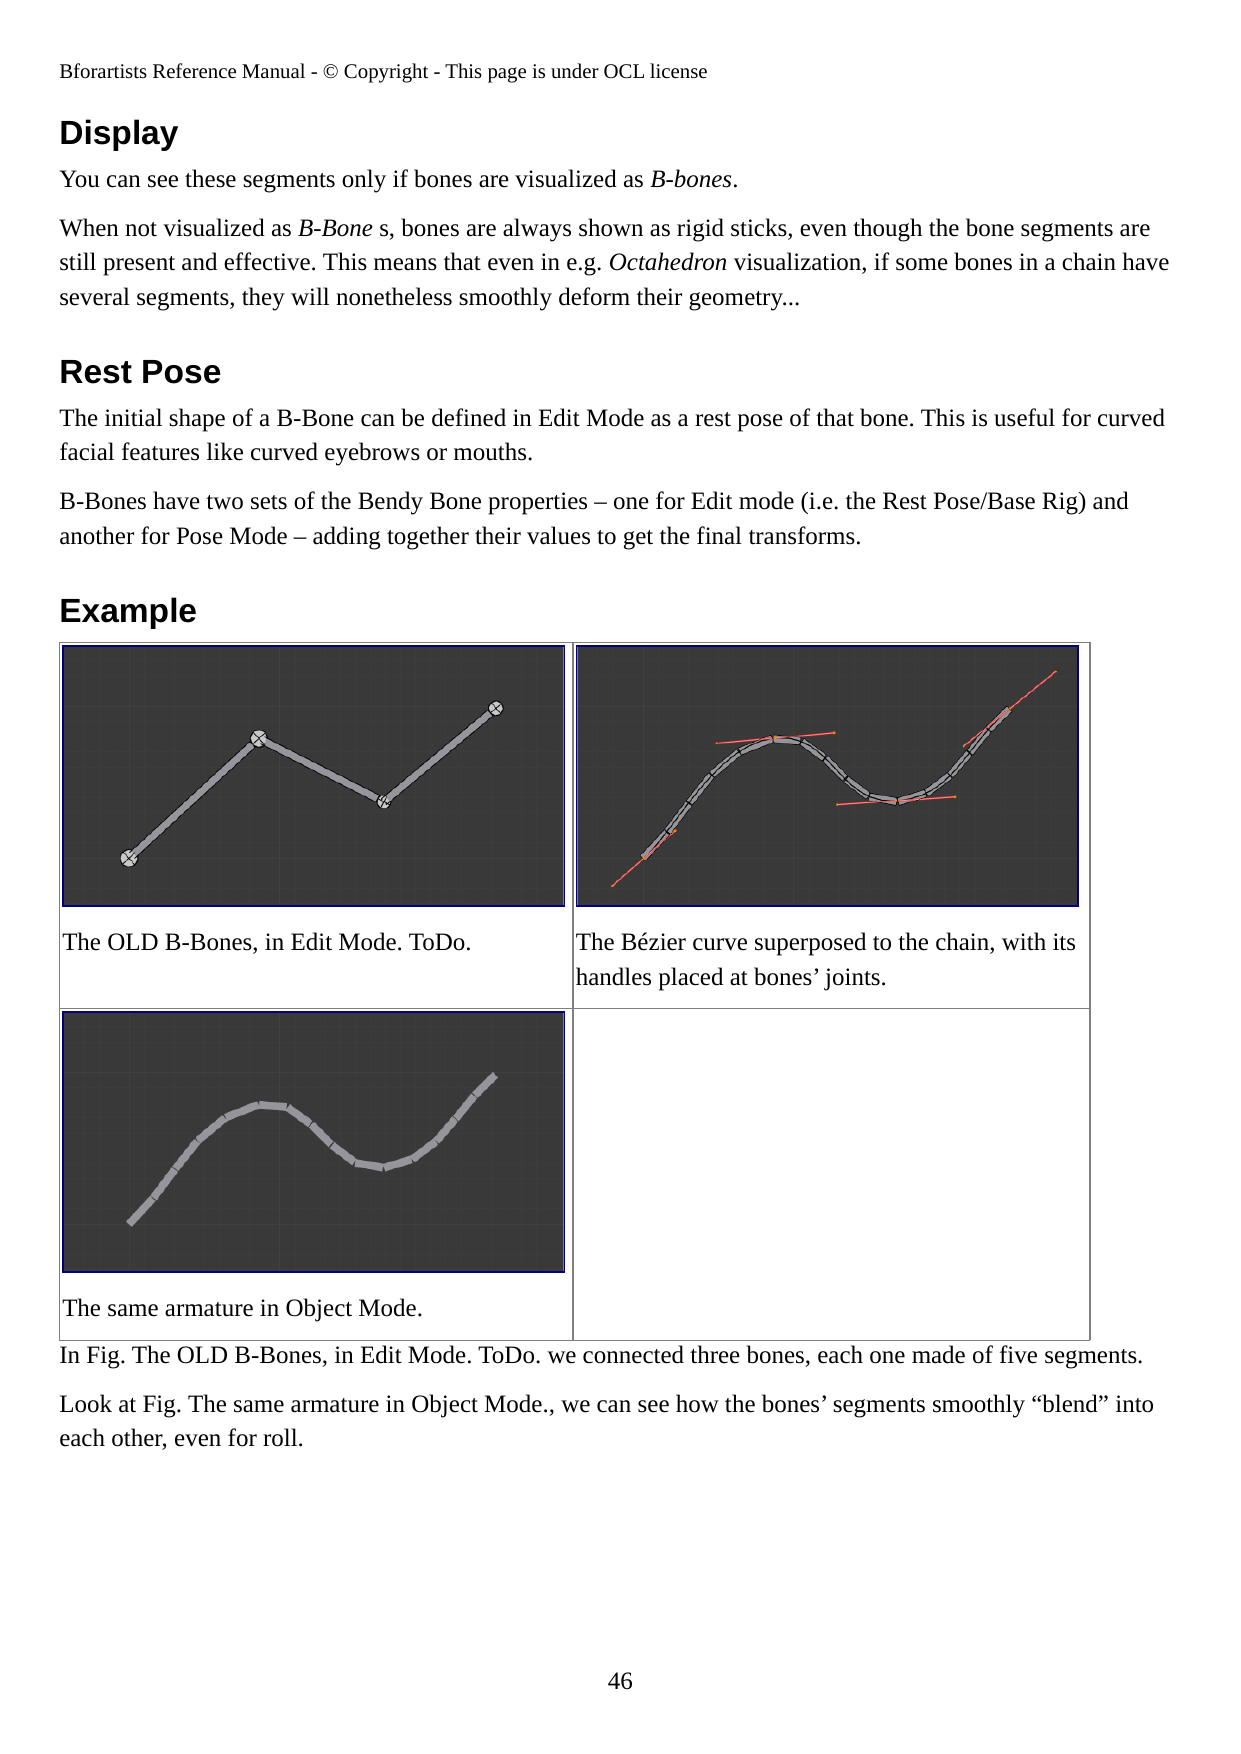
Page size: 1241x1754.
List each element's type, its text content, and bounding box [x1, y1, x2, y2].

subtitle Example [59, 591, 1181, 629]
text When not visualized as B-Bone s, bones are always shown as rigid sticks, even though the bone segments are still present and effective. This means that even in e.g. Octahedron visualization, if some bones in a chain have several segments, they will nonetheless smoothly deform their geometry... [59, 213, 1181, 311]
table_cell [574, 1009, 1089, 1339]
picture [64, 1013, 564, 1271]
subtitle Rest Pose [59, 352, 1181, 390]
subtitle Display [59, 113, 1181, 151]
text B-Bones have two sets of the Bendy Bone properties – one for Edit mode (i.e. the Rest Pose/Base Rig) and another for Pose Mode – adding together their values to get the final transforms. [59, 486, 1181, 549]
text Look at Fig. The same armature in Object Mode., we can see how the bones’ segments smoothly “blend” into each other, even for roll. [59, 1389, 1181, 1452]
text In Fig. The OLD B-Bones, in Edit Mode. ToDo. we connected three bones, each one made of five segments. [59, 1340, 1181, 1369]
table_header The Bézier curve superposed to the chain, with its handles placed at bones’ joints. [574, 643, 1089, 1008]
table_cell The same armature in Object Mode. [60, 1009, 572, 1339]
picture [577, 647, 1077, 905]
text The initial shape of a B-Bone can be defined in Edit Mode as a rest pose of that bone. This is useful for curved facial features like curved eyebrows or mouths. [59, 403, 1181, 466]
text You can see these segments only if bones are visualized as B-bones. [59, 164, 1181, 192]
picture [64, 647, 564, 905]
table_header The OLD B-Bones, in Edit Mode. ToDo. [60, 643, 572, 1008]
